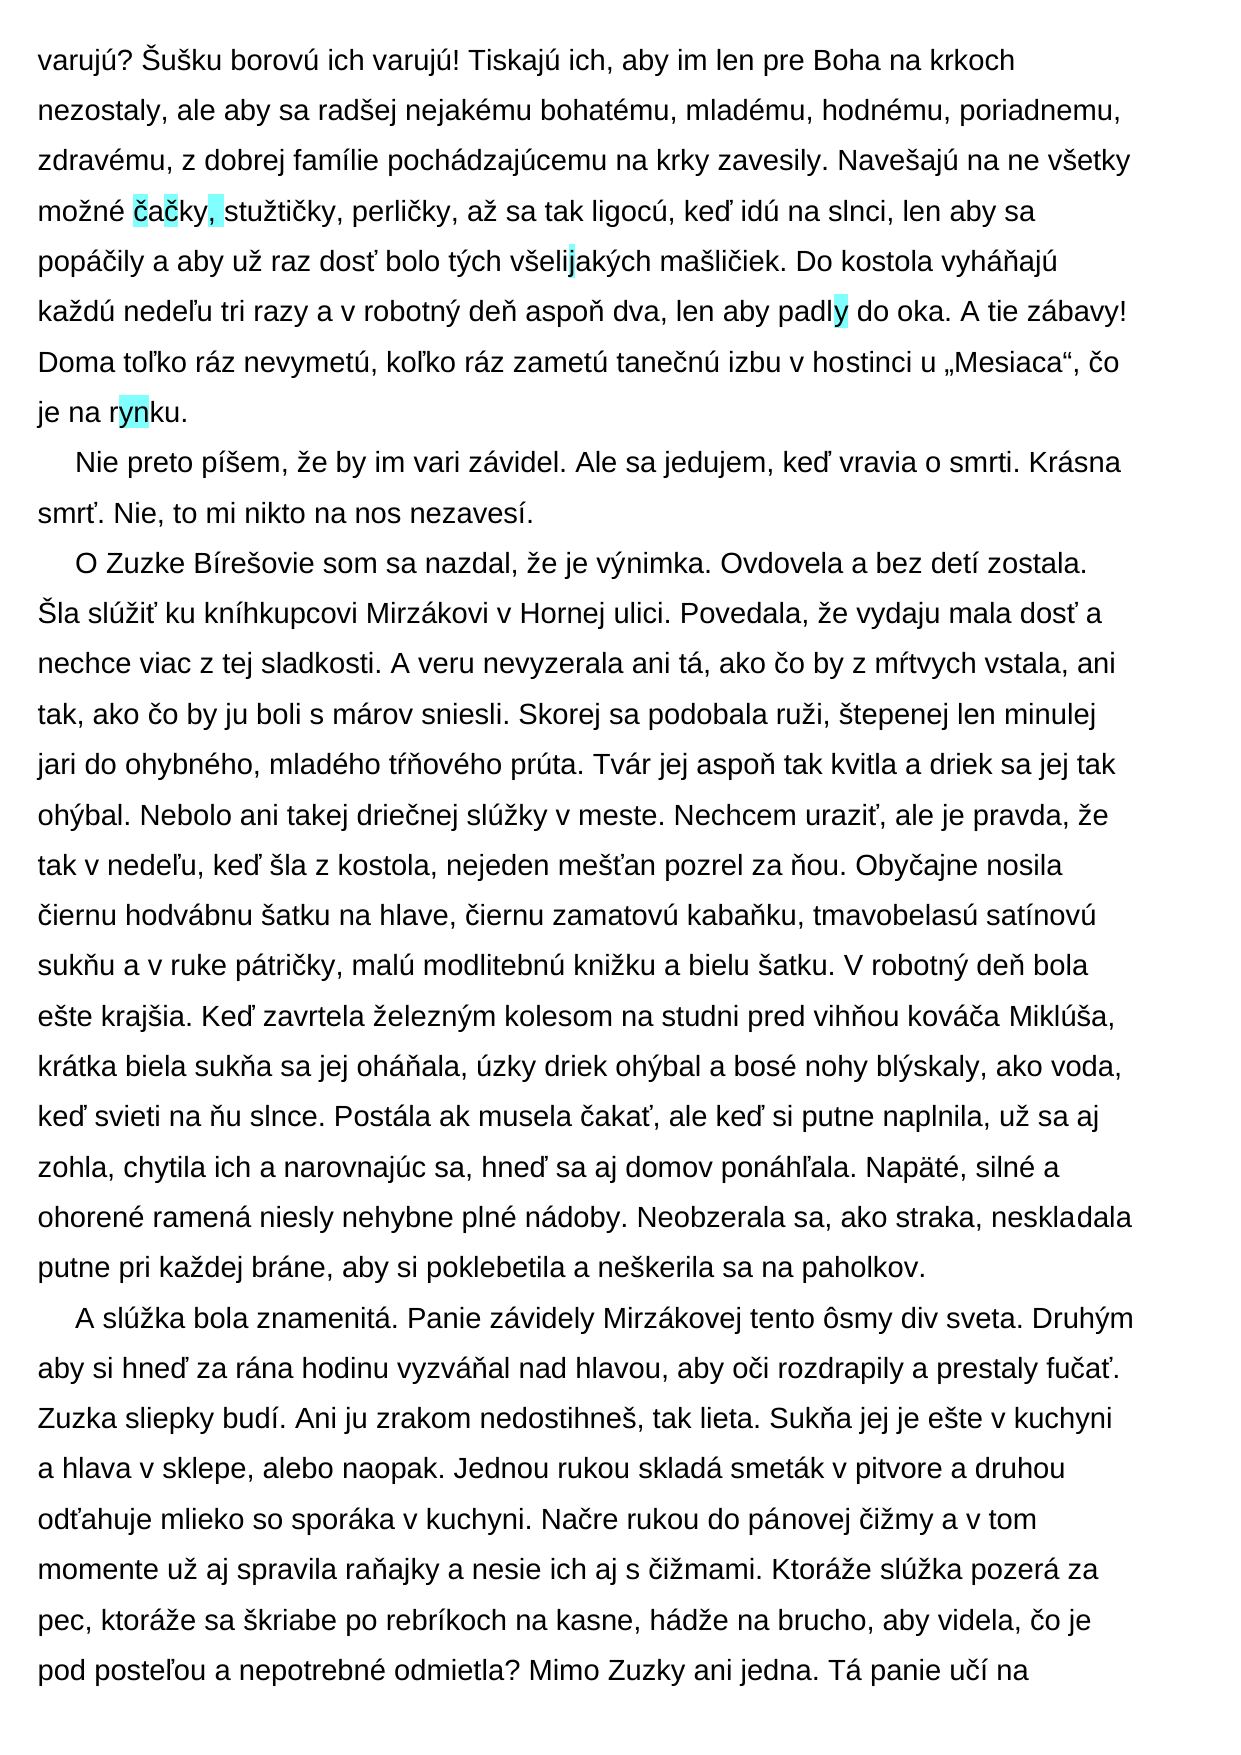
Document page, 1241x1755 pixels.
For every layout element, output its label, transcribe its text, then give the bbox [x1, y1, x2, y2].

text O Zuzke Bírešovie som sa nazdal, že je vý­nimka. Ovdovela a bez detí zostala. Šla slúžiť ku kníhkupcovi Mirzákovi v Hornej ulici. Povedala, že vydaju mala dosť a nechce viac z tej sladkosti. A veru nevyzerala ani tá, ako čo by z mŕtvych vstala, ani tak, ako čo by ju boli s márov sniesli. Skorej sa podobala ruži, štepenej len minulej jari do ohybného, mladého tŕňového prúta. Tvár jej aspoň tak kvitla a driek sa jej tak ohýbal. Nebolo ani takej driečnej slúžky v meste. Nechcem uraziť, ale je pravda, že tak v nedeľu, keď šla z kostola, nejeden mešťan pozrel za ňou. Obyčajne nosila čiernu hodvábnu šatku na hlave, čiernu zamatovú kabaňku, tmavobelasú satínovú sukňu a v ruke pátričky, malú modlitebnú knižku a bielu šatku. V robotný deň bola ešte krajšia. Keď zavrtela že­lezným kolesom na studni pred vihňou kováča Miklúša, krátka biela sukňa sa jej oháňala, úzky driek ohýbal a bosé nohy blýskaly, ako voda, keď svieti na ňu slnce. Postála ak musela čakať, ale keď si putne naplnila, už sa aj zohla, chytila ich a narovnajúc sa, hneď sa aj domov ponáhľala. Napäté, silné a ohorené ramená niesly nehybne plné nádoby. Neobzerala sa, ako straka, neskla­dala putne pri každej bráne, aby si poklebetila a neškerila sa na paholkov. [37, 546, 1136, 1284]
text Nie preto píšem, že by im vari závidel. Ale sa jedujem, keď vravia o smrti. Krásna smrť. Nie, to mi nikto na nos nezavesí. [37, 445, 1136, 529]
text varujú? Šušku borovú ich varujú! Tiskajú ich, aby im len pre Boha na krkoch nezostaly, ale aby sa radšej ne­jakému bohatému, mladému, hodnému, poriadnemu, zdravému, z dobrej famílie pochádzajúcemu na krky zavesily. Navešajú na ne všetky možné čačky, stužtičky, perličky, až sa tak ligocú, keď idú na slnci, len aby sa popáčily a aby už raz dosť bolo tých všelijakých mašličiek. Do kostola vyháňajú každú nedeľu tri razy a v robotný deň aspoň dva, len aby padly do oka. A tie zábavy! Doma toľko ráz nevymetú, koľko ráz zametú tanečnú izbu v ho­stinci u „Mesiaca“, čo je na rynku. [37, 43, 1136, 428]
text A slúžka bola znamenitá. Panie závidely Mirzákovej tento ôsmy div sveta. Druhým aby si hneď za rána hodinu vyzváňal nad hlavou, aby oči rozdrapily a prestaly fučať. Zuzka sliepky budí. Ani ju zrakom nedostihneš, tak lieta. Sukňa jej je ešte v kuchyni a hlava v sklepe, alebo naopak. Jednou rukou skladá smeták v pitvore a druhou odťahuje mlieko so sporáka v kuchyni. Načre rukou do pá­novej čižmy a v tom momente už aj spravila ra­ňajky a nesie ich aj s čižmami. Ktoráže slúžka pozerá za pec, ktoráže sa škriabe po rebríkoch na kasne, hádže na brucho, aby videla, čo je pod posteľou a nepotrebné odmietla? Mimo Zuzky ani jedna. Tá panie učí na [37, 1301, 1136, 1686]
